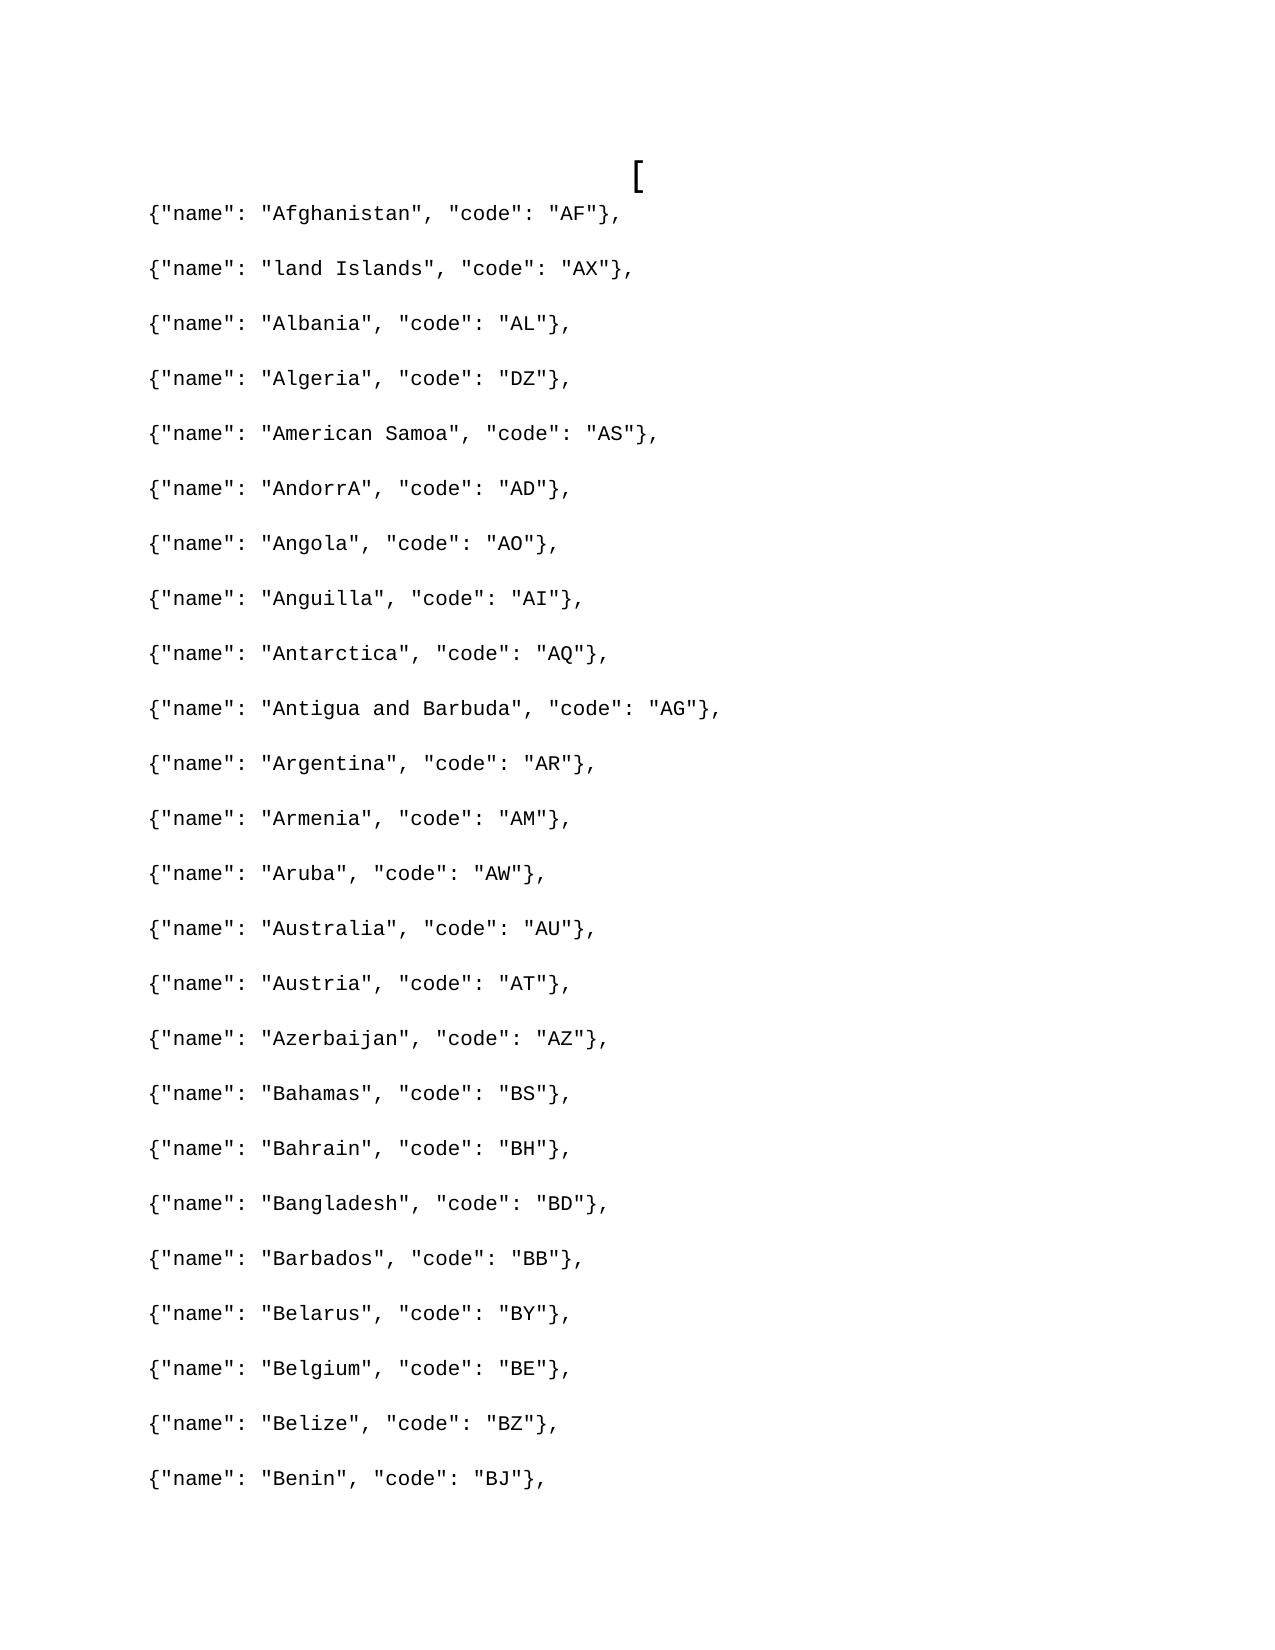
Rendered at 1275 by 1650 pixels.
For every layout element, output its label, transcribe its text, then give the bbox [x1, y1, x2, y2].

text {"name": "Belgium", "code": "BE"}, [148, 1358, 1127, 1381]
text {"name": "land Islands", "code": "AX"}, [148, 258, 1127, 281]
text {"name": "Bangladesh", "code": "BD"}, [148, 1193, 1127, 1216]
text {"name": "Anguilla", "code": "AI"}, [148, 588, 1127, 611]
text {"name": "Angola", "code": "AO"}, [148, 533, 1127, 556]
text {"name": "Austria", "code": "AT"}, [148, 973, 1127, 996]
text {"name": "Bahamas", "code": "BS"}, [148, 1083, 1127, 1106]
text {"name": "Antarctica", "code": "AQ"}, [148, 643, 1127, 666]
text {"name": "American Samoa", "code": "AS"}, [148, 423, 1127, 446]
text {"name": "Azerbaijan", "code": "AZ"}, [148, 1028, 1127, 1051]
text {"name": "Albania", "code": "AL"}, [148, 313, 1127, 336]
text {"name": "Antigua and Barbuda", "code": "AG"}, [148, 698, 1127, 721]
text {"name": "Afghanistan", "code": "AF"}, [148, 203, 1127, 226]
text {"name": "Argentina", "code": "AR"}, [148, 753, 1127, 776]
text {"name": "Belarus", "code": "BY"}, [148, 1303, 1127, 1326]
text {"name": "Benin", "code": "BJ"}, [148, 1468, 1127, 1491]
text {"name": "Armenia", "code": "AM"}, [148, 808, 1127, 831]
text [ [148, 148, 1127, 199]
text {"name": "Bahrain", "code": "BH"}, [148, 1138, 1127, 1161]
text {"name": "AndorrA", "code": "AD"}, [148, 478, 1127, 501]
text {"name": "Aruba", "code": "AW"}, [148, 863, 1127, 886]
text {"name": "Barbados", "code": "BB"}, [148, 1248, 1127, 1271]
text {"name": "Australia", "code": "AU"}, [148, 918, 1127, 941]
text {"name": "Belize", "code": "BZ"}, [148, 1413, 1127, 1436]
text {"name": "Algeria", "code": "DZ"}, [148, 368, 1127, 391]
